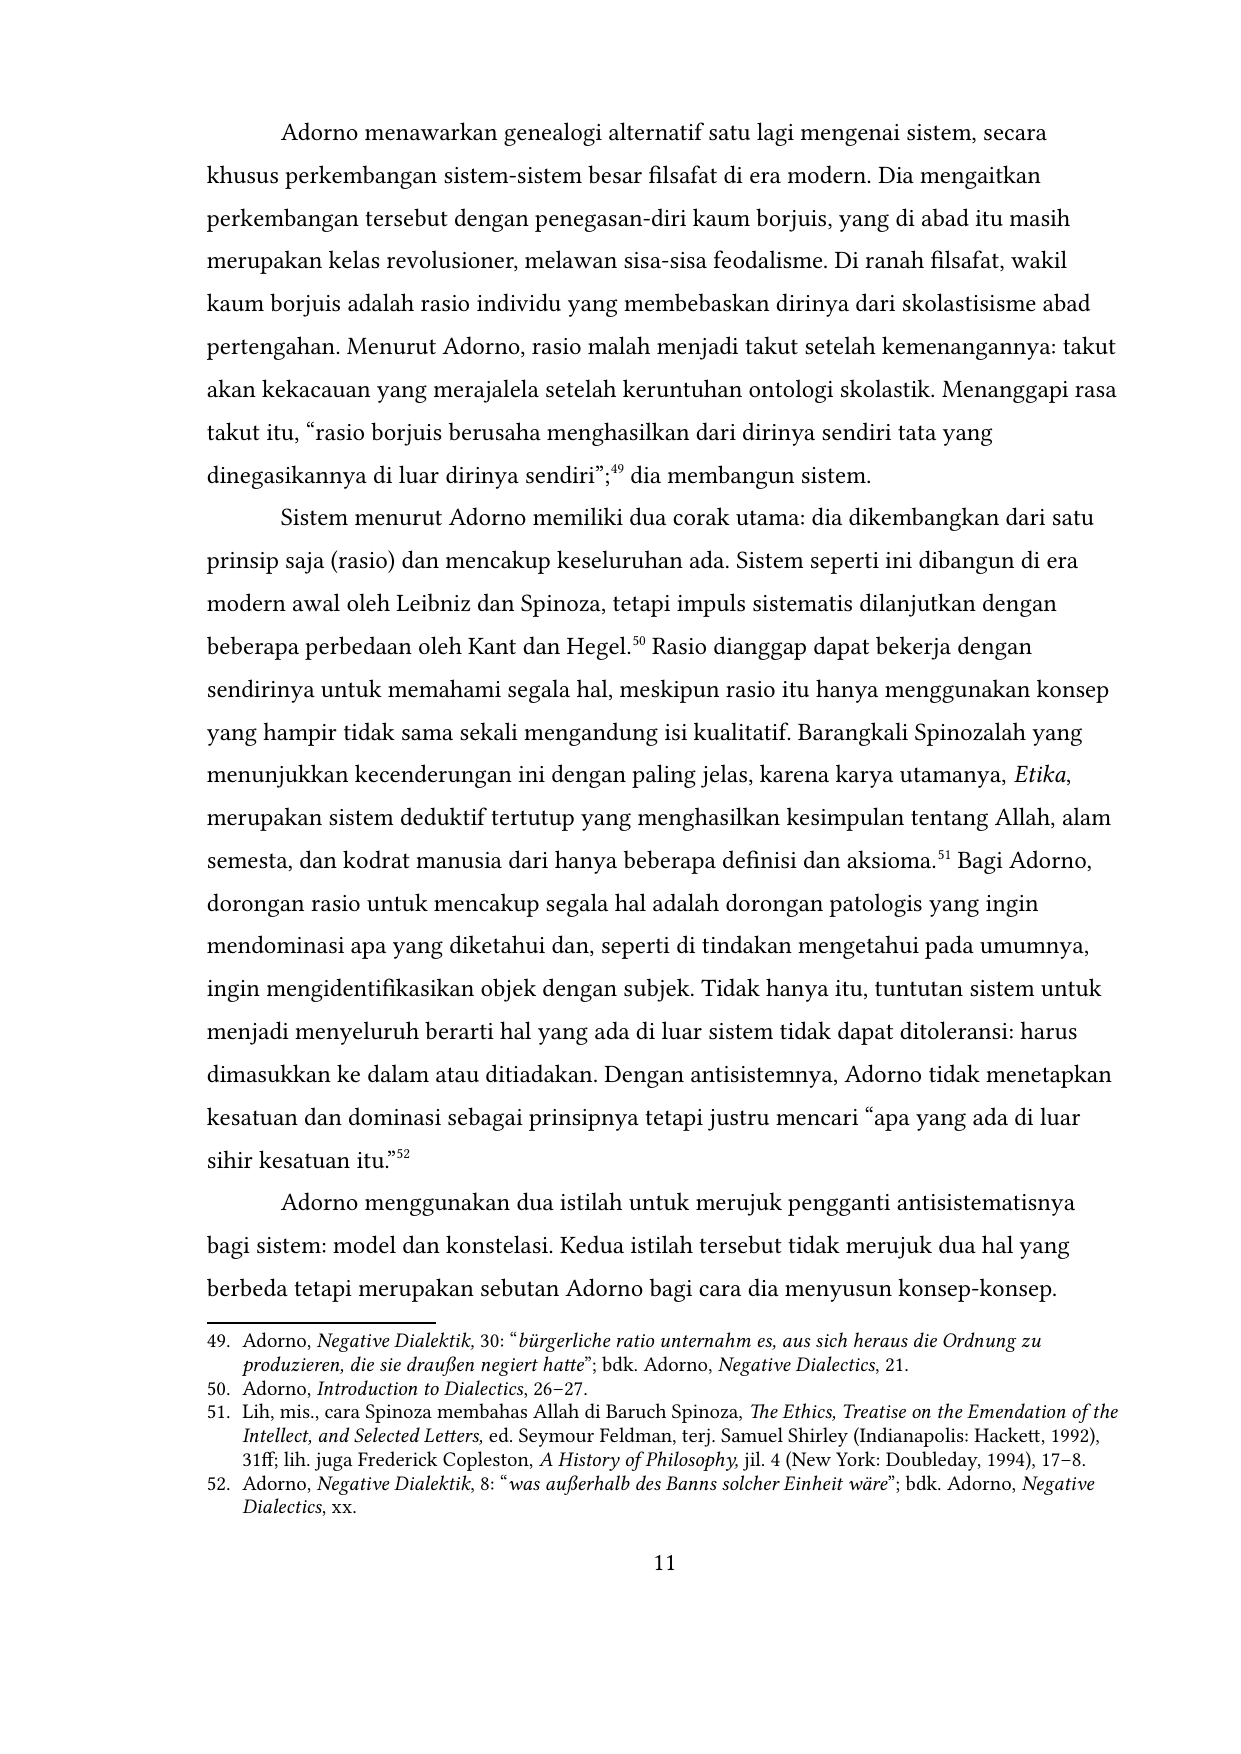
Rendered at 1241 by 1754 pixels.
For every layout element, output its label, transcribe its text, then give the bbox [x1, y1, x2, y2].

text Lih, mis., cara Spinoza membahas Allah di Baruch Spinoza, The Ethics, Treatise on the Emendation of the Intellect, and Selected Letters, ed. Seymour Feldman, terj. Samuel Shirley (Indianapolis: Hackett, 1992), 31ff; lih. juga Frederick Copleston, A History of Philosophy, jil. 4 (New York: Doubleday, 1994), 17–8. [207, 1400, 1122, 1471]
text Adorno menggunakan dua istilah untuk merujuk pengganti antisistematisnya bagi sistem: model dan konstelasi. Kedua istilah tersebut tidak merujuk dua hal yang berbeda tetapi merupakan sebutan Adorno bagi cara dia menyusun konsep-konsep. [207, 1188, 1122, 1303]
text Adorno, Negative Dialektik, 8: “was außerhalb des Banns solcher Einheit wäre”; bdk. Adorno, Negative Dialectics, xx. [207, 1471, 1122, 1519]
text Adorno menawarkan genealogi alternatif satu lagi mengenai sistem, secara khusus perkembangan sistem-sistem besar filsafat di era modern. Dia mengaitkan perkembangan tersebut dengan penegasan-diri kaum borjuis, yang di abad itu masih merupakan kelas revolusioner, melawan sisa-sisa feodalisme. Di ranah filsafat, wakil kaum borjuis adalah rasio individu yang membebaskan dirinya dari skolastisisme abad pertengahan. Menurut Adorno, rasio malah menjadi takut setelah kemenangannya: takut akan kekacauan yang merajalela setelah keruntuhan ontologi skolastik. Menanggapi rasa takut itu, “rasio borjuis berusaha menghasilkan dari dirinya sendiri tata yang dinegasikannya di luar dirinya sendiri”; dia membangun sistem. [207, 118, 1122, 489]
text Sistem menurut Adorno memiliki dua corak utama: dia dikembangkan dari satu prinsip saja (rasio) dan mencakup keseluruhan ada. Sistem seperti ini dibangun di era modern awal oleh Leibniz dan Spinoza, tetapi impuls sistematis dilanjutkan dengan beberapa perbedaan oleh Kant dan Hegel. Rasio dianggap dapat bekerja dengan sendirinya untuk memahami segala hal, meskipun rasio itu hanya menggunakan konsep yang hampir tidak sama sekali mengandung isi kualitatif. Barangkali Spinozalah yang menunjukkan kecenderungan ini dengan paling jelas, karena karya utamanya, Etika, merupakan sistem deduktif tertutup yang menghasilkan kesimpulan tentang Allah, alam semesta, dan kodrat manusia dari hanya beberapa definisi dan aksioma. Bagi Adorno, dorongan rasio untuk mencakup segala hal adalah dorongan patologis yang ingin mendominasi apa yang diketahui dan, seperti di tindakan mengetahui pada umumnya, ingin mengidentifikasikan objek dengan subjek. Tidak hanya itu, tuntutan sistem untuk menjadi menyeluruh berarti hal yang ada di luar sistem tidak dapat ditoleransi: harus dimasukkan ke dalam atau ditiadakan. Dengan antisistemnya, Adorno tidak menetapkan kesatuan dan dominasi sebagai prinsipnya tetapi justru mencari “apa yang ada di luar sihir kesatuan itu.” [207, 503, 1122, 1174]
text Adorno, Negative Dialektik, 30: “bürgerliche ratio unternahm es, aus sich heraus die Ordnung zu produzieren, die sie draußen negiert hatte”; bdk. Adorno, Negative Dialectics, 21. [207, 1329, 1122, 1376]
text Adorno, Introduction to Dialectics, 26–27. [207, 1376, 1122, 1400]
